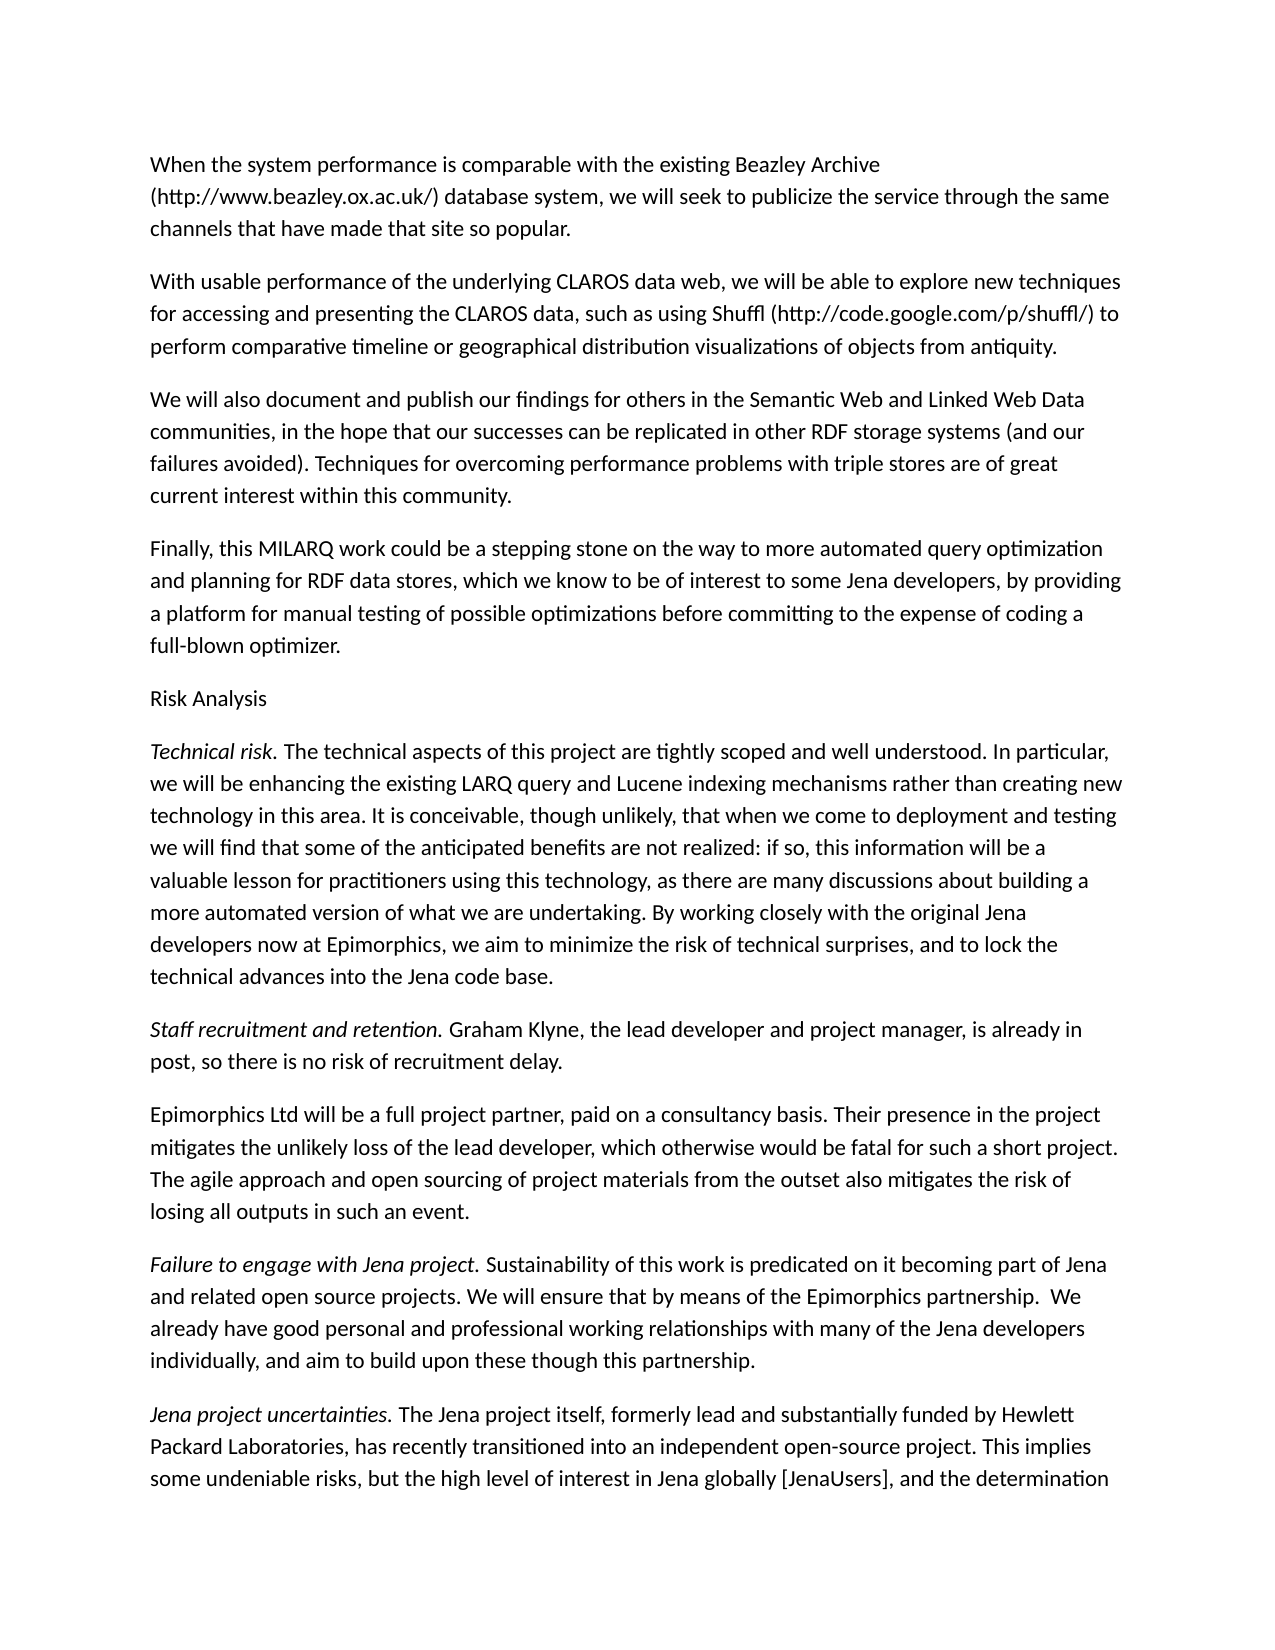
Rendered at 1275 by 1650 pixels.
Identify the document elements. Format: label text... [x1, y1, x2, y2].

subtitle Risk Analysis [150, 684, 1125, 712]
text With usable performance of the underlying CLAROS data web, we will be able to explore new techniques for accessing and presenting the CLAROS data, such as using Shuffl (http://code.google.com/p/shuffl/) to perform comparative timeline or geographical distribution visualizations of objects from antiquity. [150, 267, 1125, 360]
text Staff recruitment and retention. Graham Klyne, the lead developer and project manager, is already in post, so there is no risk of recruitment delay. [150, 1015, 1125, 1076]
text Technical risk. The technical aspects of this project are tightly scoped and well understood. In particular, we will be enhancing the existing LARQ query and Lucene indexing mechanisms rather than creating new technology in this area. It is conceivable, though unlikely, that when we come to deployment and testing we will find that some of the anticipated benefits are not realized: if so, this information will be a valuable lesson for practitioners using this technology, as there are many discussions about building a more automated version of what we are undertaking. By working closely with the original Jena developers now at Epimorphics, we aim to minimize the risk of technical surprises, and to lock the technical advances into the Jena code base. [150, 737, 1125, 990]
text Jena project uncertainties. The Jena project itself, formerly lead and substantially funded by Hewlett Packard Laboratories, has recently transitioned into an independent open-source project. This implies some undeniable risks, but the high level of interest in Jena globally [JenaUsers], and the determination [150, 1400, 1125, 1492]
text When the system performance is comparable with the existing Beazley Archive (http://www.beazley.ox.ac.uk/) database system, we will seek to publicize the service through the same channels that have made that site so popular. [150, 150, 1125, 242]
text We will also document and publish our findings for others in the Semantic Web and Linked Web Data communities, in the hope that our successes can be replicated in other RDF storage systems (and our failures avoided). Techniques for overcoming performance problems with triple stores are of great current interest within this community. [150, 385, 1125, 509]
text Failure to engage with Jena project. Sustainability of this work is predicated on it becoming part of Jena and related open source projects. We will ensure that by means of the Epimorphics partnership. We already have good personal and professional working relationships with many of the Jena developers individually, and aim to build upon these though this partnership. [150, 1250, 1125, 1375]
text Epimorphics Ltd will be a full project partner, paid on a consultancy basis. Their presence in the project mitigates the unlikely loss of the lead developer, which otherwise would be fatal for such a short project. The agile approach and open sourcing of project materials from the outset also mitigates the risk of losing all outputs in such an event. [150, 1101, 1125, 1225]
text Finally, this MILARQ work could be a stepping stone on the way to more automated query optimization and planning for RDF data stores, which we know to be of interest to some Jena developers, by providing a platform for manual testing of possible optimizations before committing to the expense of coding a full-blown optimizer. [150, 534, 1125, 659]
